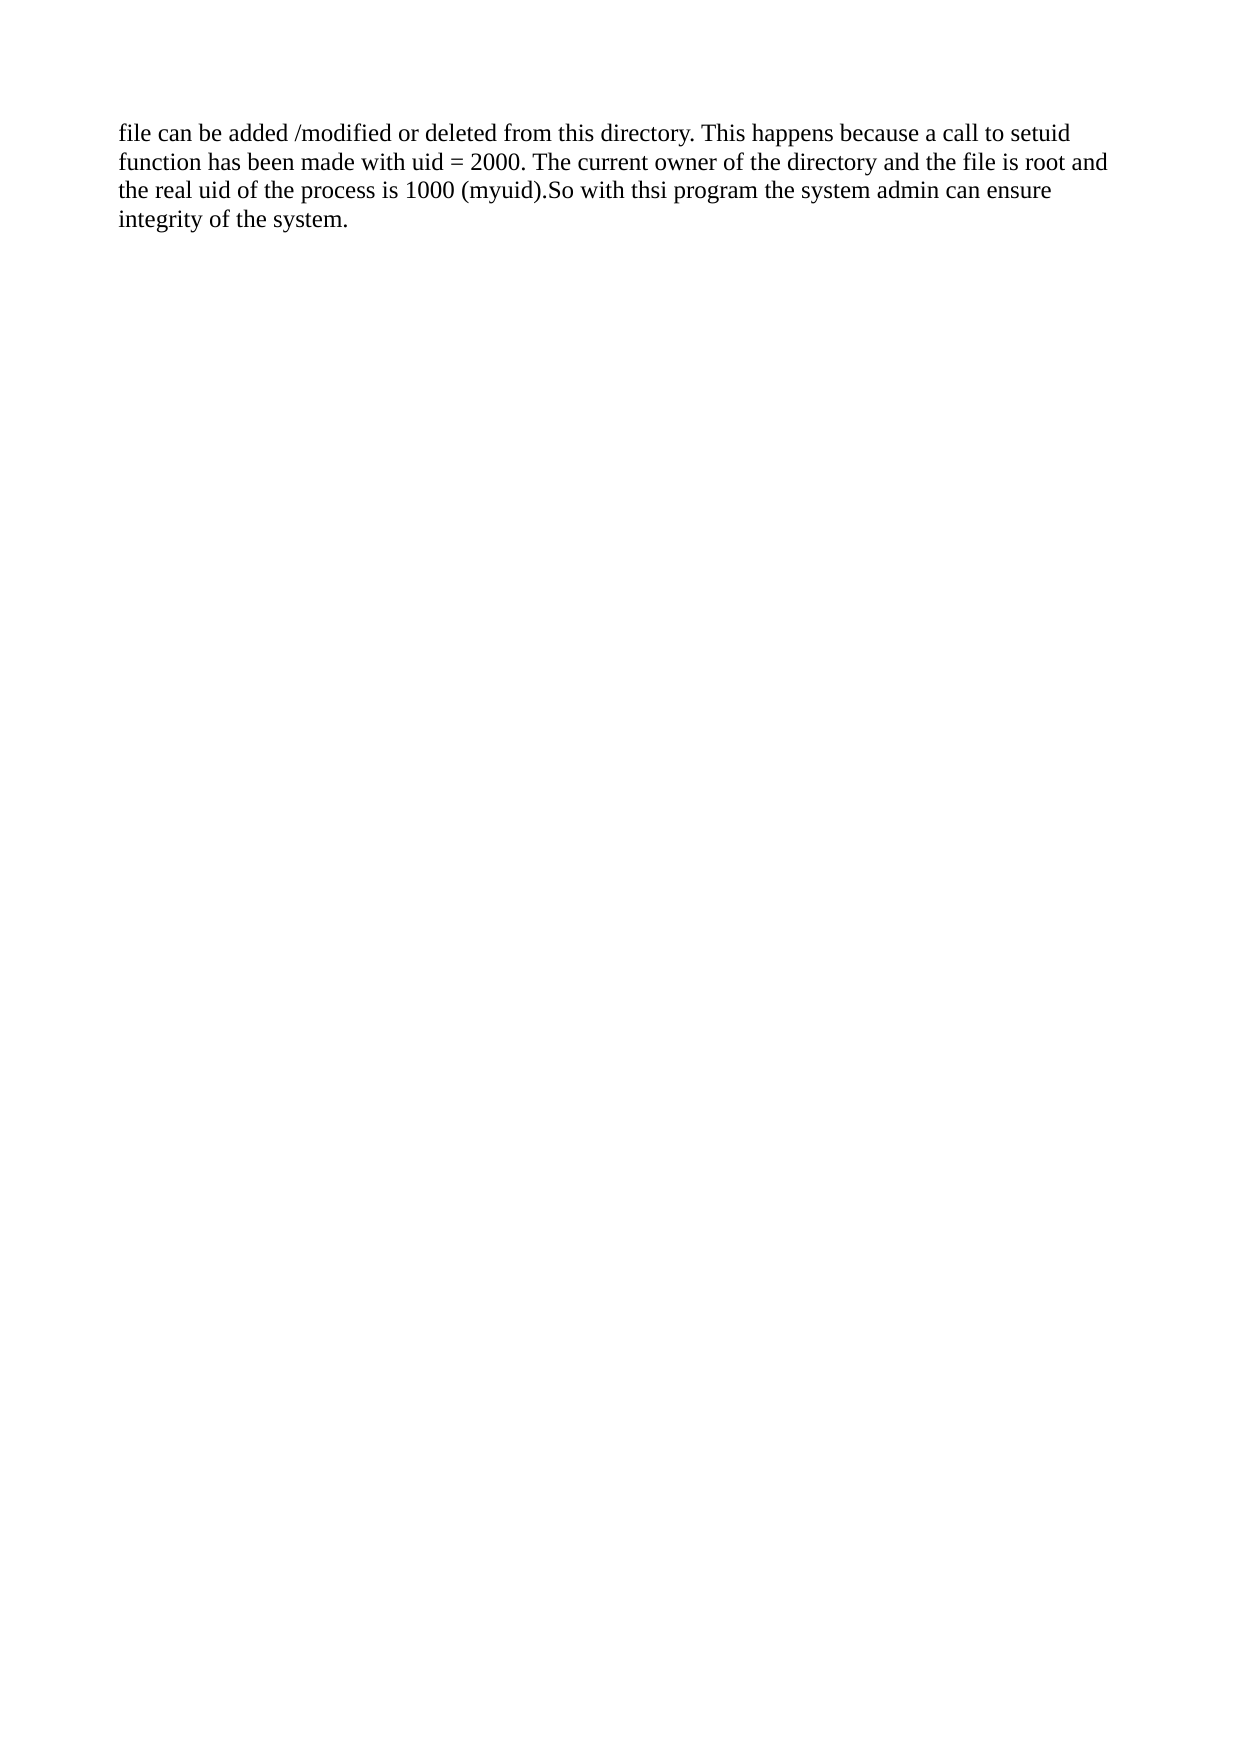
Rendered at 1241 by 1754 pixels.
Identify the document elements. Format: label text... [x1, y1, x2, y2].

text file can be added /modified or deleted from this directory. This happens because a call to setuid function has been made with uid = 2000. The current owner of the directory and the file is root and the real uid of the process is 1000 (myuid).So with thsi program the system admin can ensure integrity of the system. [118, 118, 1122, 233]
